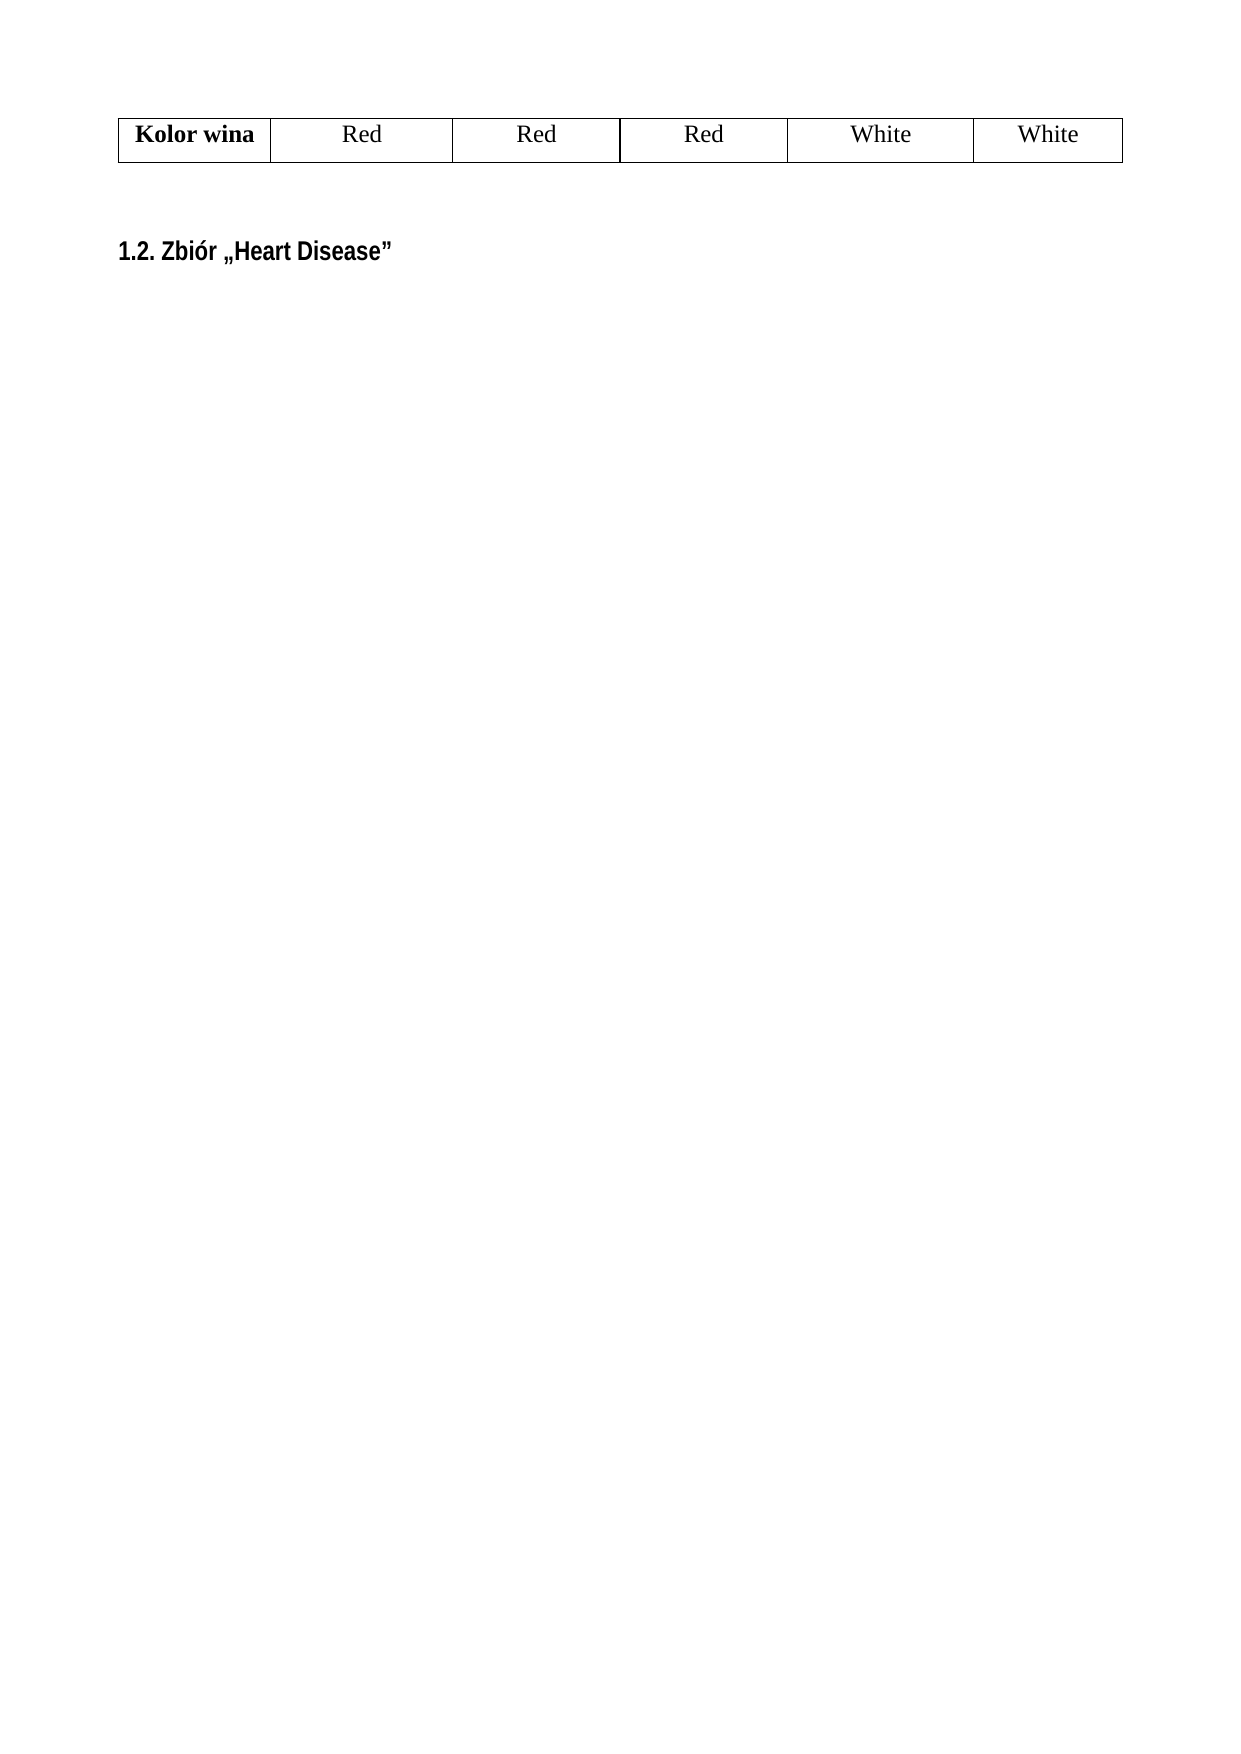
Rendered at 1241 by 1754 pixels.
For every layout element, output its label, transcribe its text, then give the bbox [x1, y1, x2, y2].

table_cell Kolor wina [119, 119, 270, 162]
table_cell Red [271, 119, 452, 162]
table_cell Red [621, 119, 787, 162]
table_cell White [974, 119, 1122, 162]
table_cell Red [453, 119, 619, 162]
table_cell White [788, 119, 973, 162]
subtitle 1.2. Zbiór „Heart Disease” [118, 236, 1122, 267]
